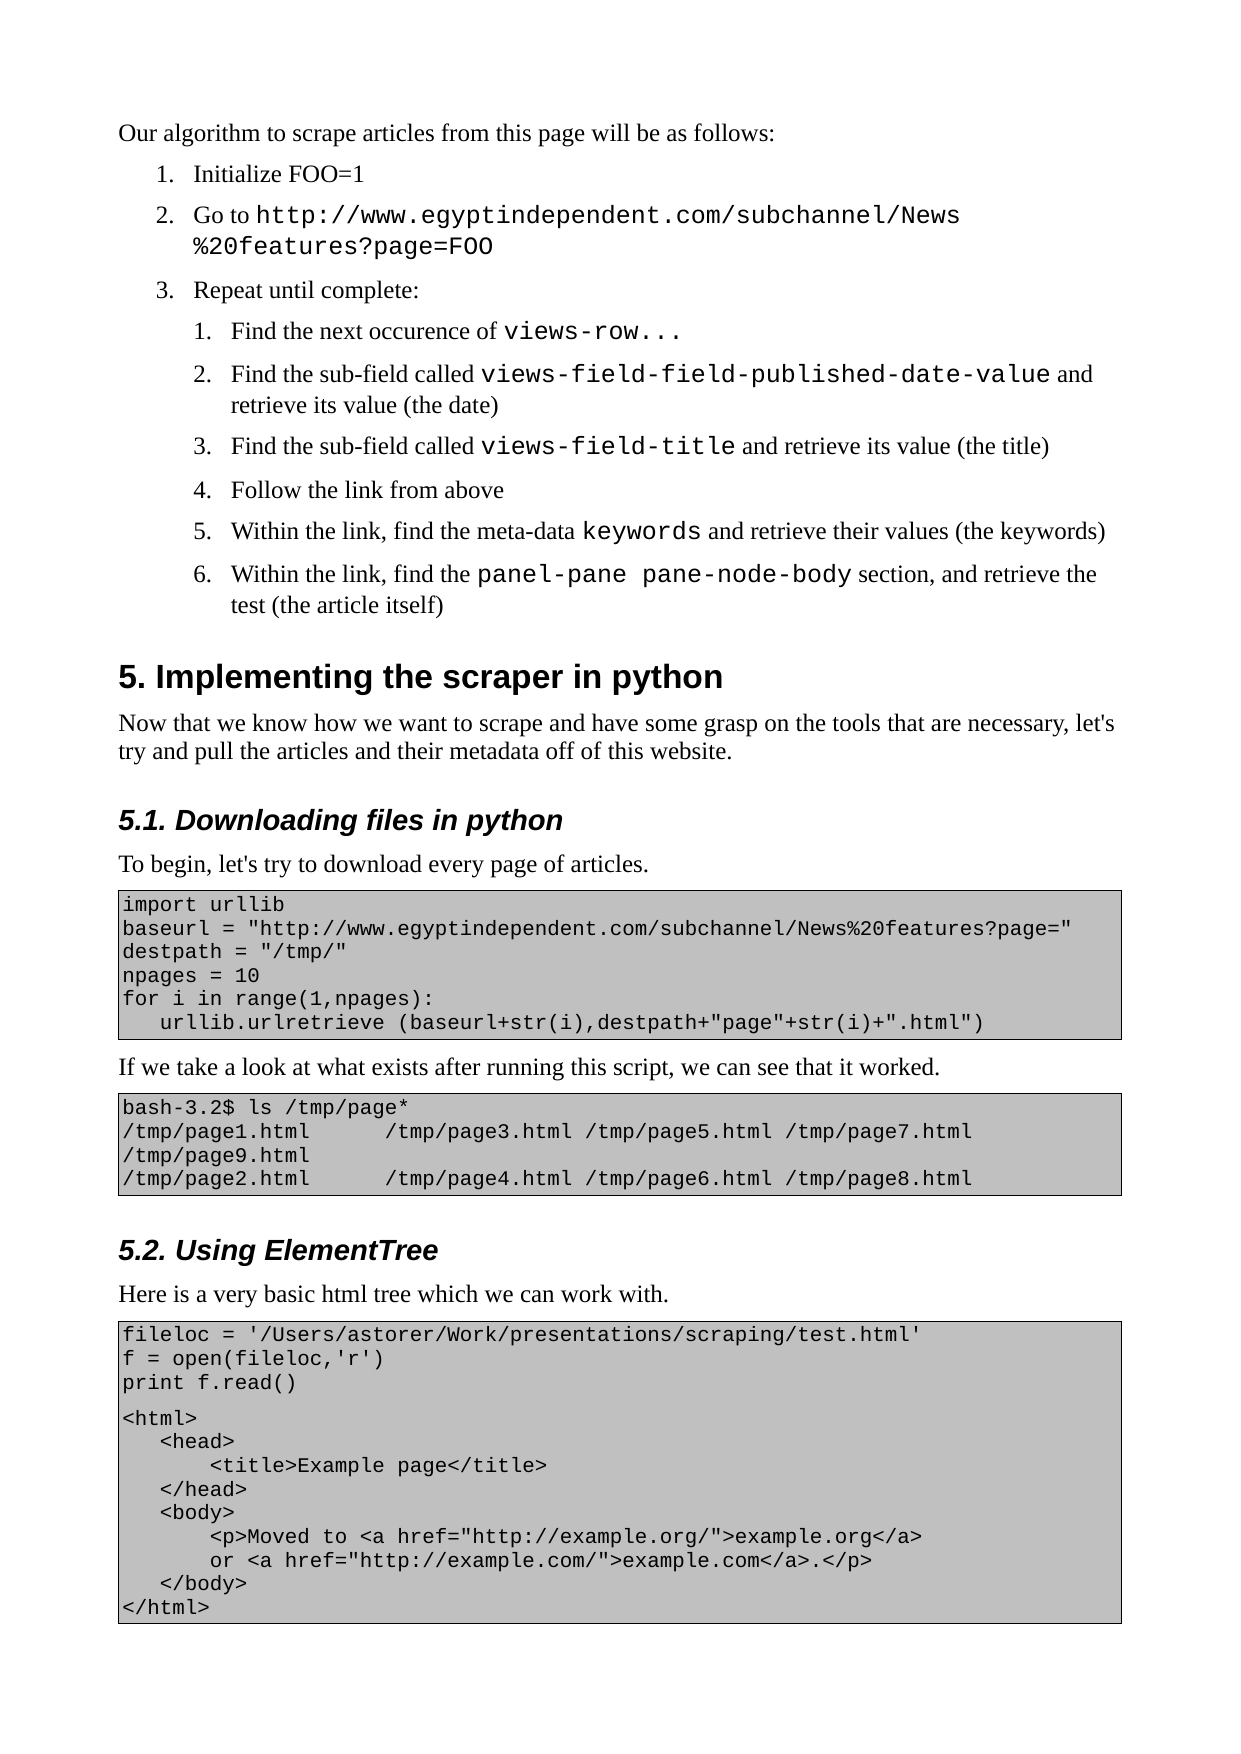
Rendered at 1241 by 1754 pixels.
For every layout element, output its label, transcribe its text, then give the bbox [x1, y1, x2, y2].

list Find the sub-field called views-field-title and retrieve its value (the title) [193, 431, 1122, 462]
text Our algorithm to scrape articles from this page will be as follows: [118, 118, 1122, 147]
text <p>Moved to <a href="http://example.org/">example.org</a> [119, 1522, 1121, 1546]
text Here is a very basic html tree which we can work with. [118, 1279, 1122, 1308]
text </head> [119, 1475, 1121, 1498]
text or <a href="http://example.com/">example.com</a>.</p> [119, 1546, 1121, 1569]
text bash-3.2$ ls /tmp/page* [119, 1094, 1121, 1117]
text </body> [119, 1569, 1121, 1593]
text urllib.urlretrieve (baseurl+str(i),destpath+"page"+str(i)+".html") [119, 1008, 1121, 1039]
text baseurl = "http://www.egyptindependent.com/subchannel/News%20features?page=" [119, 913, 1121, 937]
list Find the next occurence of views-row... [193, 316, 1122, 347]
text To begin, let's try to download every page of articles. [118, 849, 1122, 877]
subtitle Downloading files in python [118, 803, 1122, 836]
text for i in range(1,npages): [119, 984, 1121, 1008]
subtitle Using ElementTree [118, 1233, 1122, 1267]
text /tmp/page1.html /tmp/page3.html /tmp/page5.html /tmp/page7.html /tmp/page9.html [119, 1117, 1121, 1164]
list Find the sub-field called views-field-field-published-date-value and retrieve its value (the date) [193, 359, 1122, 419]
list Within the link, find the meta-data keywords and retrieve their values (the keywords) [193, 516, 1122, 547]
text Now that we know how we want to scrape and have some grasp on the tools that are necessary, let's try and pull the articles and their metadata off of this website. [118, 708, 1122, 765]
text fileloc = '/Users/astorer/Work/presentations/scraping/test.html' [119, 1322, 1121, 1344]
text /tmp/page2.html /tmp/page4.html /tmp/page6.html /tmp/page8.html [119, 1164, 1121, 1195]
list Repeat until complete: [156, 275, 1122, 303]
list Initialize FOO=1 [156, 159, 1122, 188]
text npages = 10 [119, 961, 1121, 984]
text destpath = "/tmp/" [119, 937, 1121, 961]
text If we take a look at what exists after running this script, we can see that it worked. [118, 1052, 1122, 1081]
list Follow the link from above [193, 475, 1122, 503]
list Within the link, find the panel-pane pane-node-body section, and retrieve the test (the article itself) [193, 559, 1122, 619]
text f = open(fileloc,'r') [119, 1344, 1121, 1368]
text import urllib [119, 891, 1121, 913]
text print f.read() [119, 1368, 1121, 1395]
subtitle Implementing the scraper in python [118, 656, 1122, 695]
text <title>Example page</title> [119, 1451, 1121, 1475]
text <html> [119, 1404, 1121, 1427]
text <body> [119, 1498, 1121, 1522]
list Go to http://www.egyptindependent.com/subchannel/News%20features?page=FOO [156, 201, 1122, 262]
text <head> [119, 1427, 1121, 1451]
text </html> [119, 1593, 1121, 1623]
